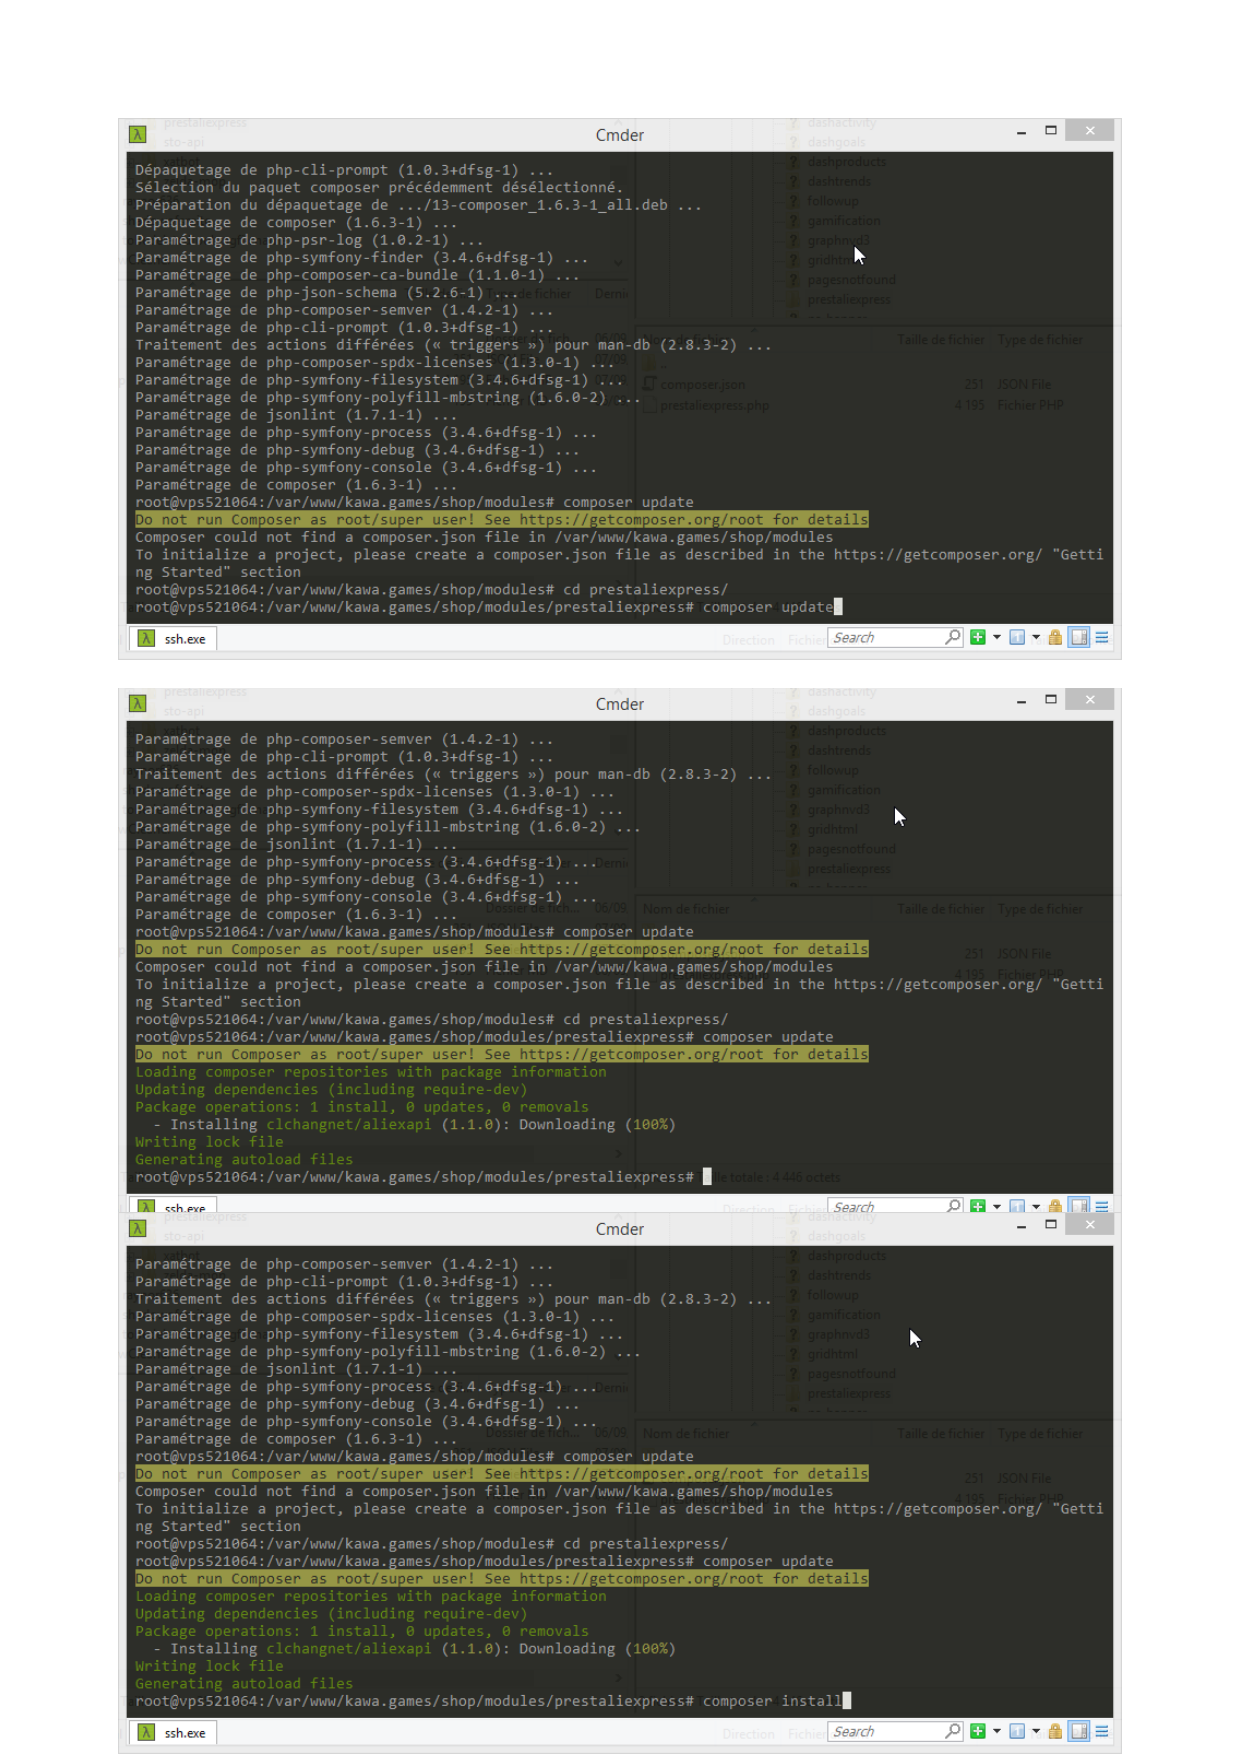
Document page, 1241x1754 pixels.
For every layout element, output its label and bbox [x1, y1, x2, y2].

picture [118, 688, 1122, 1754]
picture [118, 118, 1122, 660]
